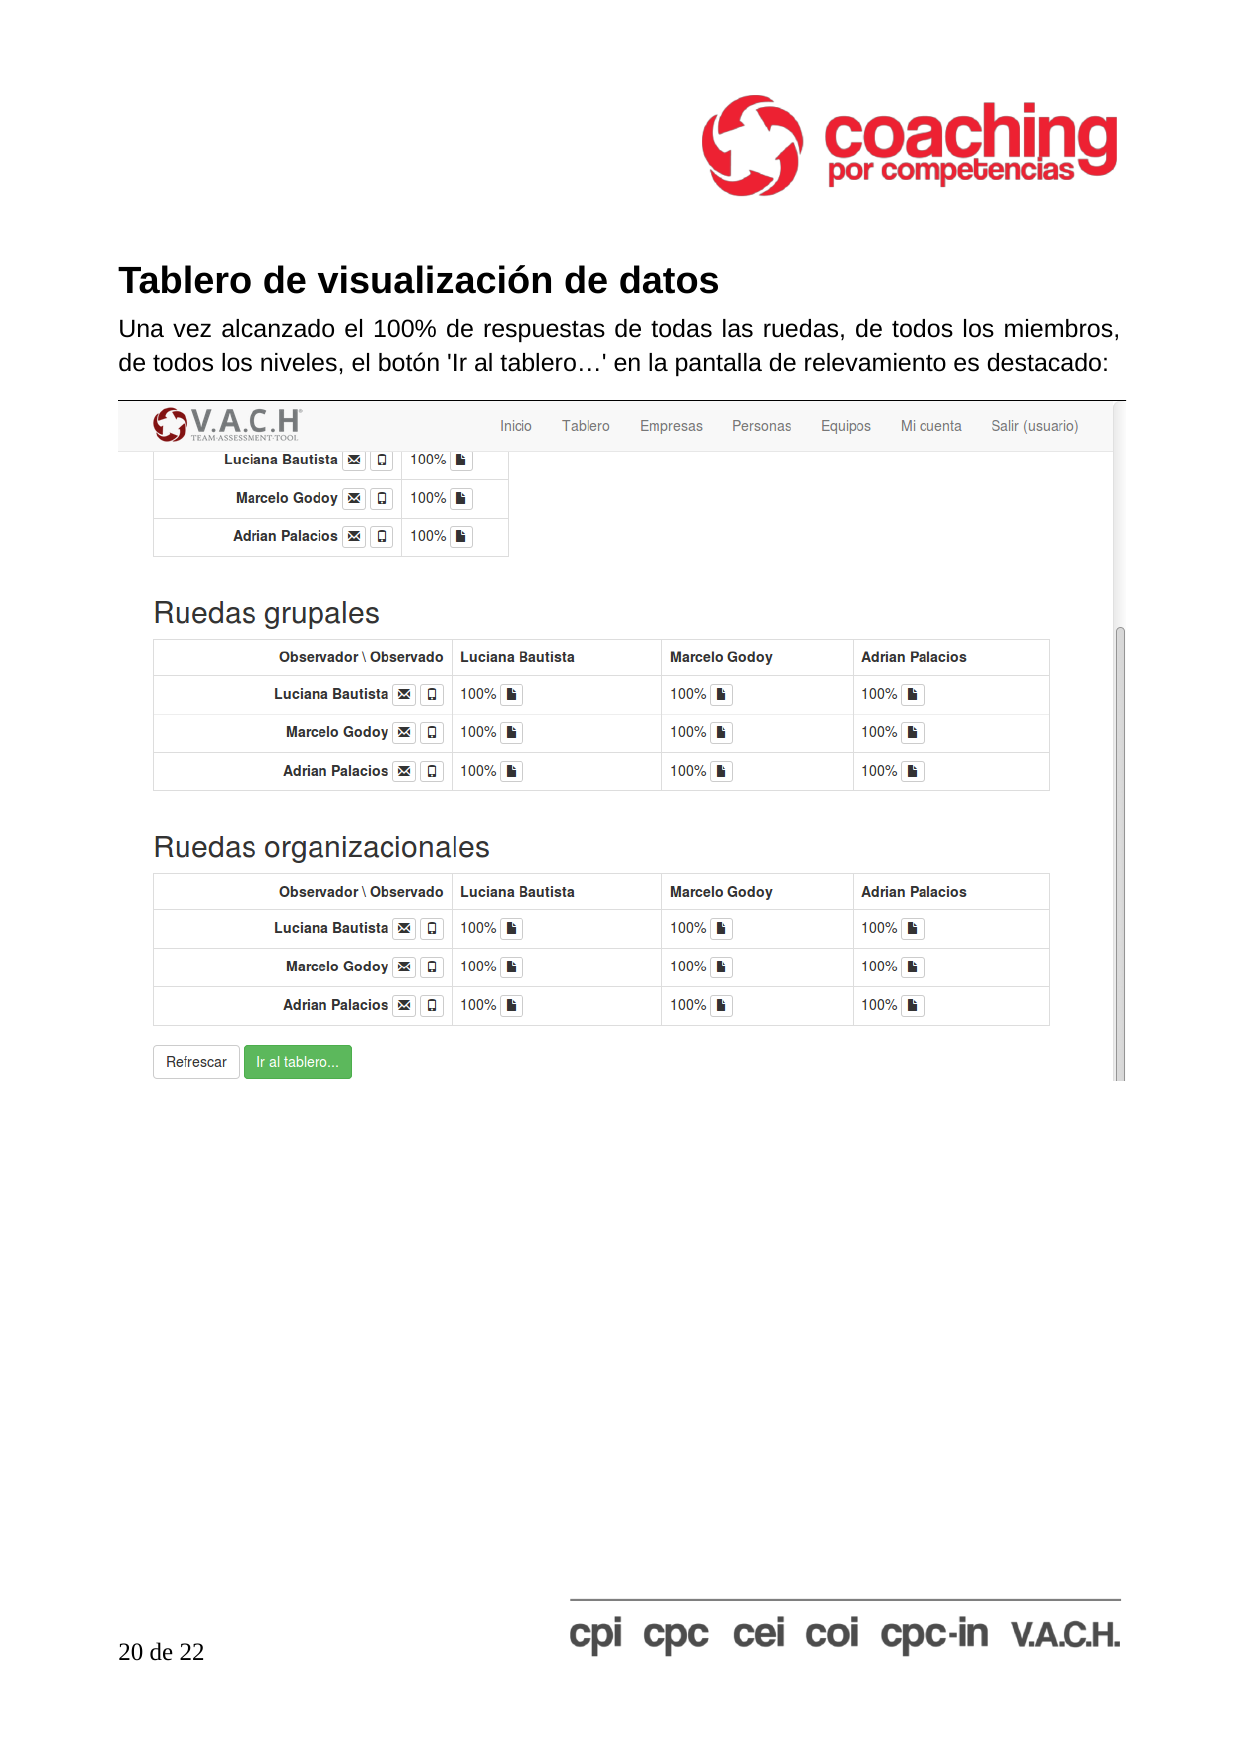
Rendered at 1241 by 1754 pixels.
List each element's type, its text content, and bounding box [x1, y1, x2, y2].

picture [565, 1597, 1123, 1660]
picture [695, 88, 1123, 203]
subtitle Tablero de visualización de datos [118, 257, 1122, 301]
text Una vez alcanzado el 100% de respuestas de todas las ruedas, de todos los miembros, de todos los niveles, el botón 'Ir al tablero…' en la pantalla de relevamiento es destacado: [118, 314, 1122, 377]
picture [118, 400, 1127, 1081]
